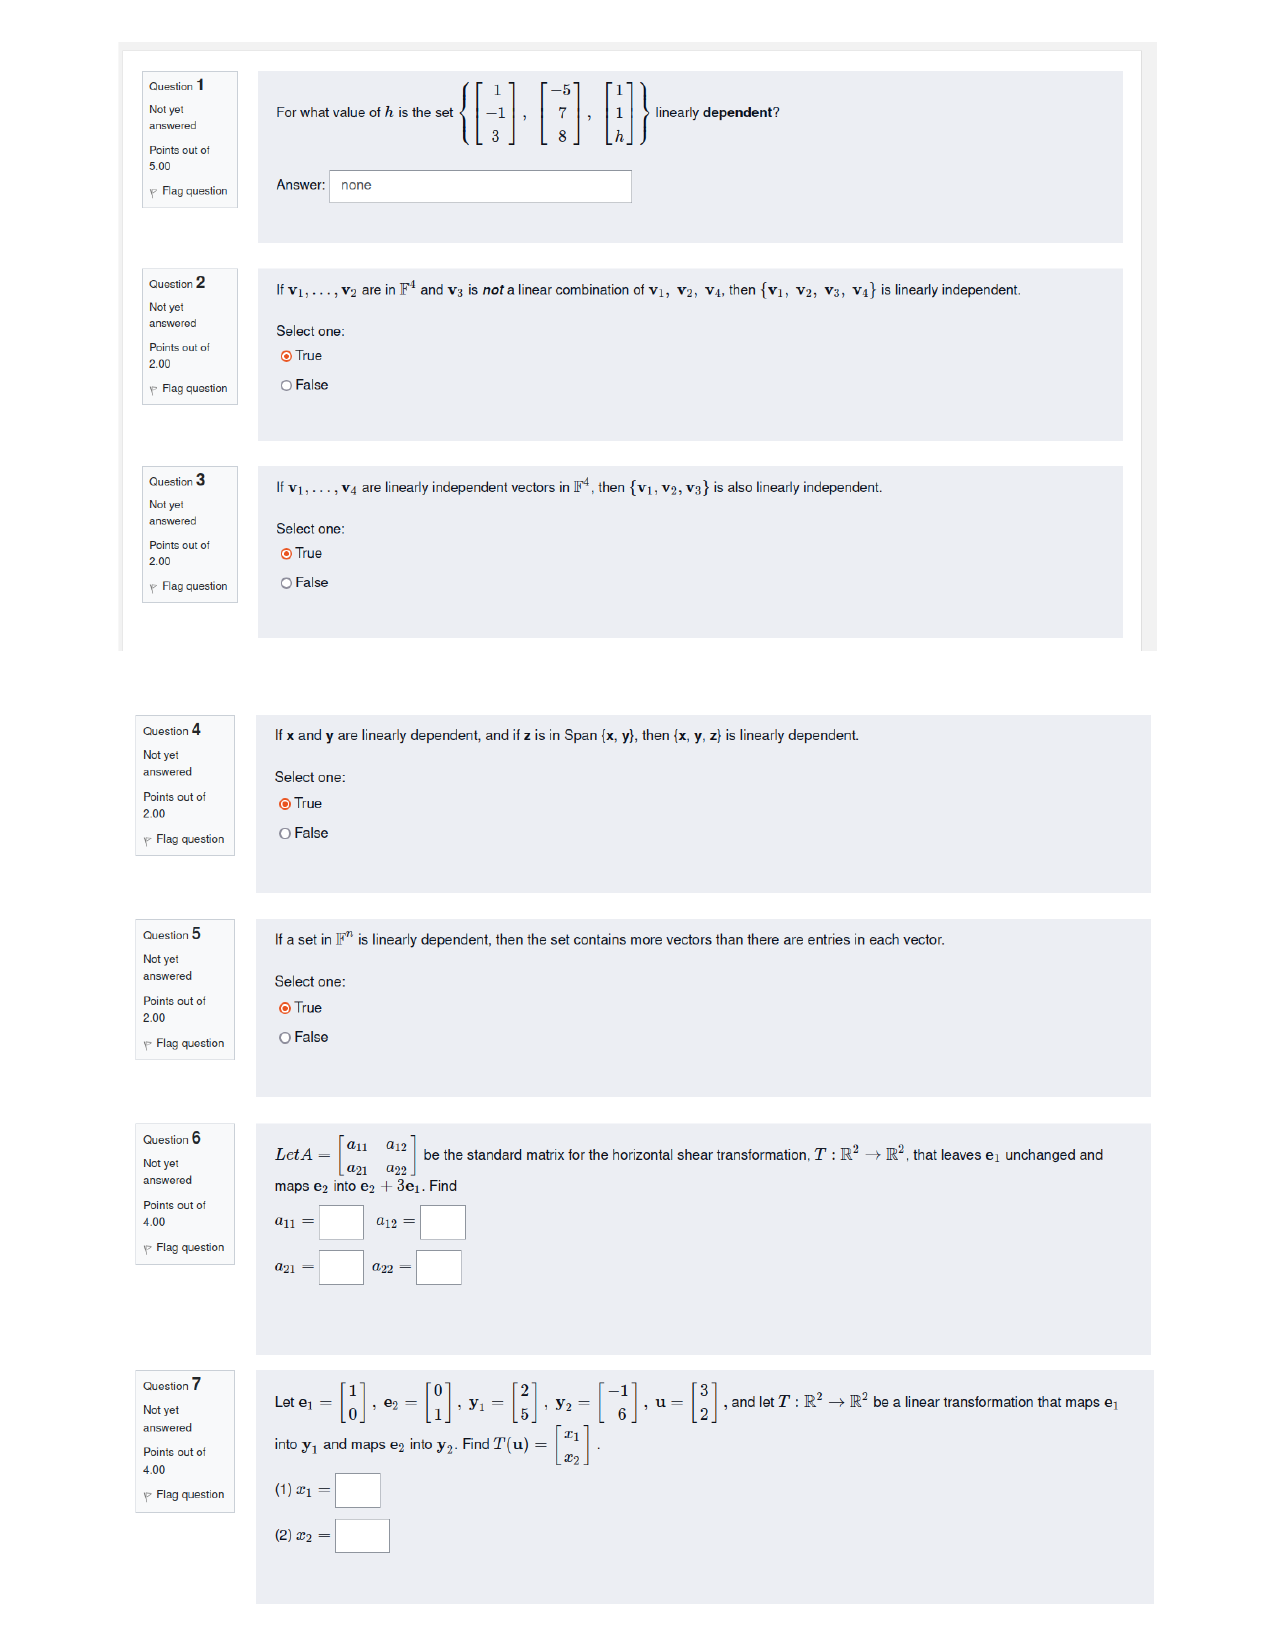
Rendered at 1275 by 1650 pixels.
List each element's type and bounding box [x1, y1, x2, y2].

picture [120, 707, 1165, 1623]
picture [118, 42, 1157, 651]
